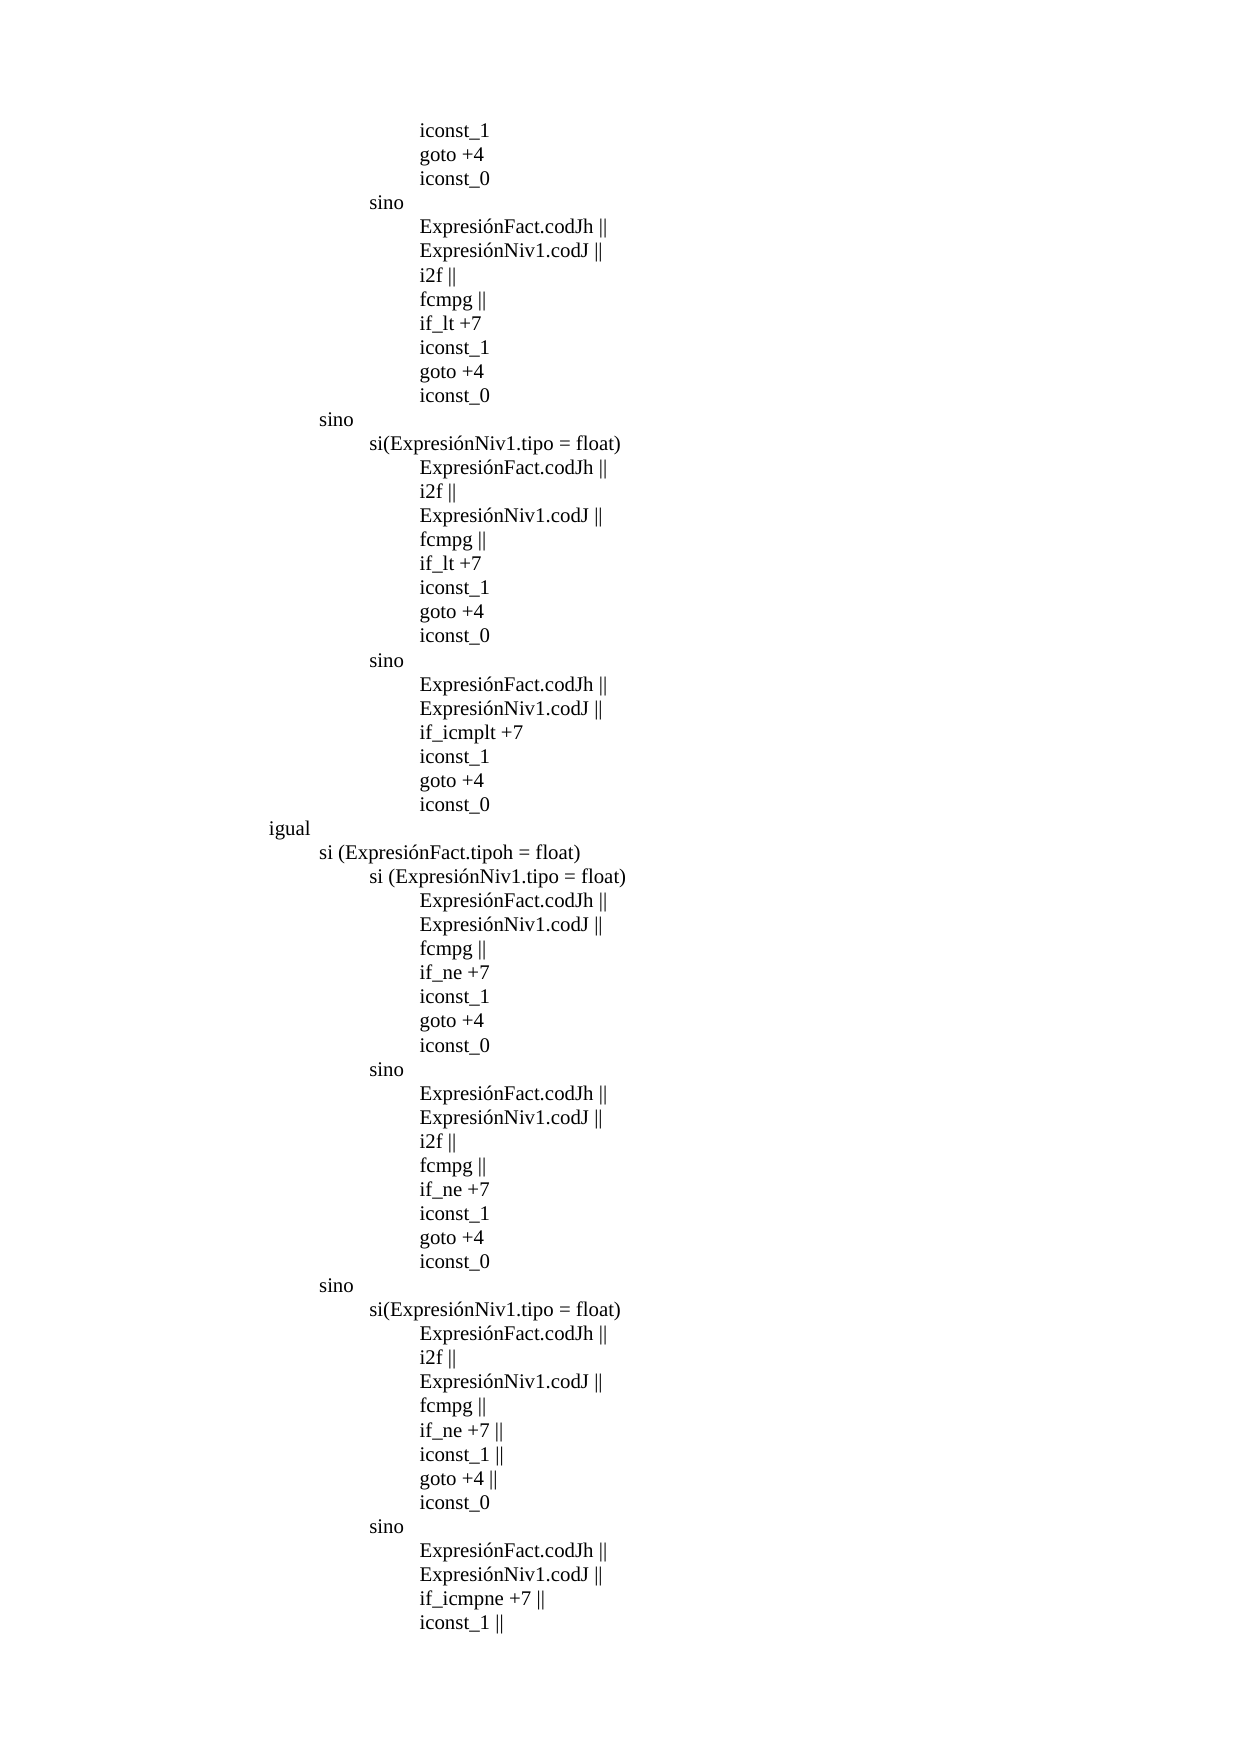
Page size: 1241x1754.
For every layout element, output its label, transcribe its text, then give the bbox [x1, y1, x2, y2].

text iconst_1 [118, 335, 1122, 359]
text i2f || [118, 479, 1122, 503]
text fcmpg || [118, 1153, 1122, 1177]
text sino [118, 647, 1122, 672]
text sino [118, 1273, 1122, 1297]
text iconst_0 [118, 166, 1122, 190]
text goto +4 [118, 142, 1122, 166]
text goto +4 || [118, 1466, 1122, 1490]
text ExpresiónFact.codJh || [118, 455, 1122, 479]
text fcmpg || [118, 287, 1122, 311]
text if_lt +7 [118, 311, 1122, 335]
text goto +4 [118, 599, 1122, 623]
text fcmpg || [118, 1393, 1122, 1417]
text ExpresiónFact.codJh || [118, 1081, 1122, 1105]
text sino [118, 1057, 1122, 1081]
text iconst_0 [118, 623, 1122, 647]
text ExpresiónFact.codJh || [118, 672, 1122, 696]
text si (ExpresiónNiv1.tipo = float) [118, 864, 1122, 888]
text iconst_1 [118, 575, 1122, 599]
text i2f || [118, 1345, 1122, 1369]
text ExpresiónNiv1.codJ || [118, 1105, 1122, 1129]
text ExpresiónNiv1.codJ || [118, 1562, 1122, 1586]
text si(ExpresiónNiv1.tipo = float) [118, 1297, 1122, 1321]
text if_lt +7 [118, 551, 1122, 575]
text sino [118, 1514, 1122, 1538]
text i2f || [118, 262, 1122, 287]
text igual [118, 816, 1122, 840]
text fcmpg || [118, 527, 1122, 551]
text iconst_1 [118, 984, 1122, 1008]
text i2f || [118, 1129, 1122, 1153]
text ExpresiónFact.codJh || [118, 214, 1122, 238]
text ExpresiónFact.codJh || [118, 1538, 1122, 1562]
text ExpresiónNiv1.codJ || [118, 238, 1122, 262]
text if_ne +7 [118, 960, 1122, 984]
text iconst_1 [118, 118, 1122, 142]
text fcmpg || [118, 936, 1122, 960]
text si(ExpresiónNiv1.tipo = float) [118, 431, 1122, 455]
text ExpresiónNiv1.codJ || [118, 503, 1122, 527]
text si (ExpresiónFact.tipoh = float) [118, 840, 1122, 864]
text iconst_0 [118, 383, 1122, 407]
text iconst_1 || [118, 1610, 1122, 1634]
text ExpresiónNiv1.codJ || [118, 696, 1122, 720]
text iconst_0 [118, 1490, 1122, 1514]
text sino [118, 190, 1122, 214]
text iconst_1 [118, 744, 1122, 768]
text ExpresiónNiv1.codJ || [118, 1369, 1122, 1393]
text goto +4 [118, 359, 1122, 383]
text iconst_1 [118, 1201, 1122, 1225]
text ExpresiónFact.codJh || [118, 888, 1122, 912]
text if_ne +7 || [118, 1417, 1122, 1442]
text iconst_1 || [118, 1442, 1122, 1466]
text sino [118, 407, 1122, 431]
text goto +4 [118, 1225, 1122, 1249]
text iconst_0 [118, 792, 1122, 816]
text goto +4 [118, 1008, 1122, 1032]
text if_ne +7 [118, 1177, 1122, 1201]
text if_icmplt +7 [118, 720, 1122, 744]
text if_icmpne +7 || [118, 1586, 1122, 1610]
text goto +4 [118, 768, 1122, 792]
text ExpresiónNiv1.codJ || [118, 912, 1122, 936]
text iconst_0 [118, 1032, 1122, 1057]
text ExpresiónFact.codJh || [118, 1321, 1122, 1345]
text iconst_0 [118, 1249, 1122, 1273]
